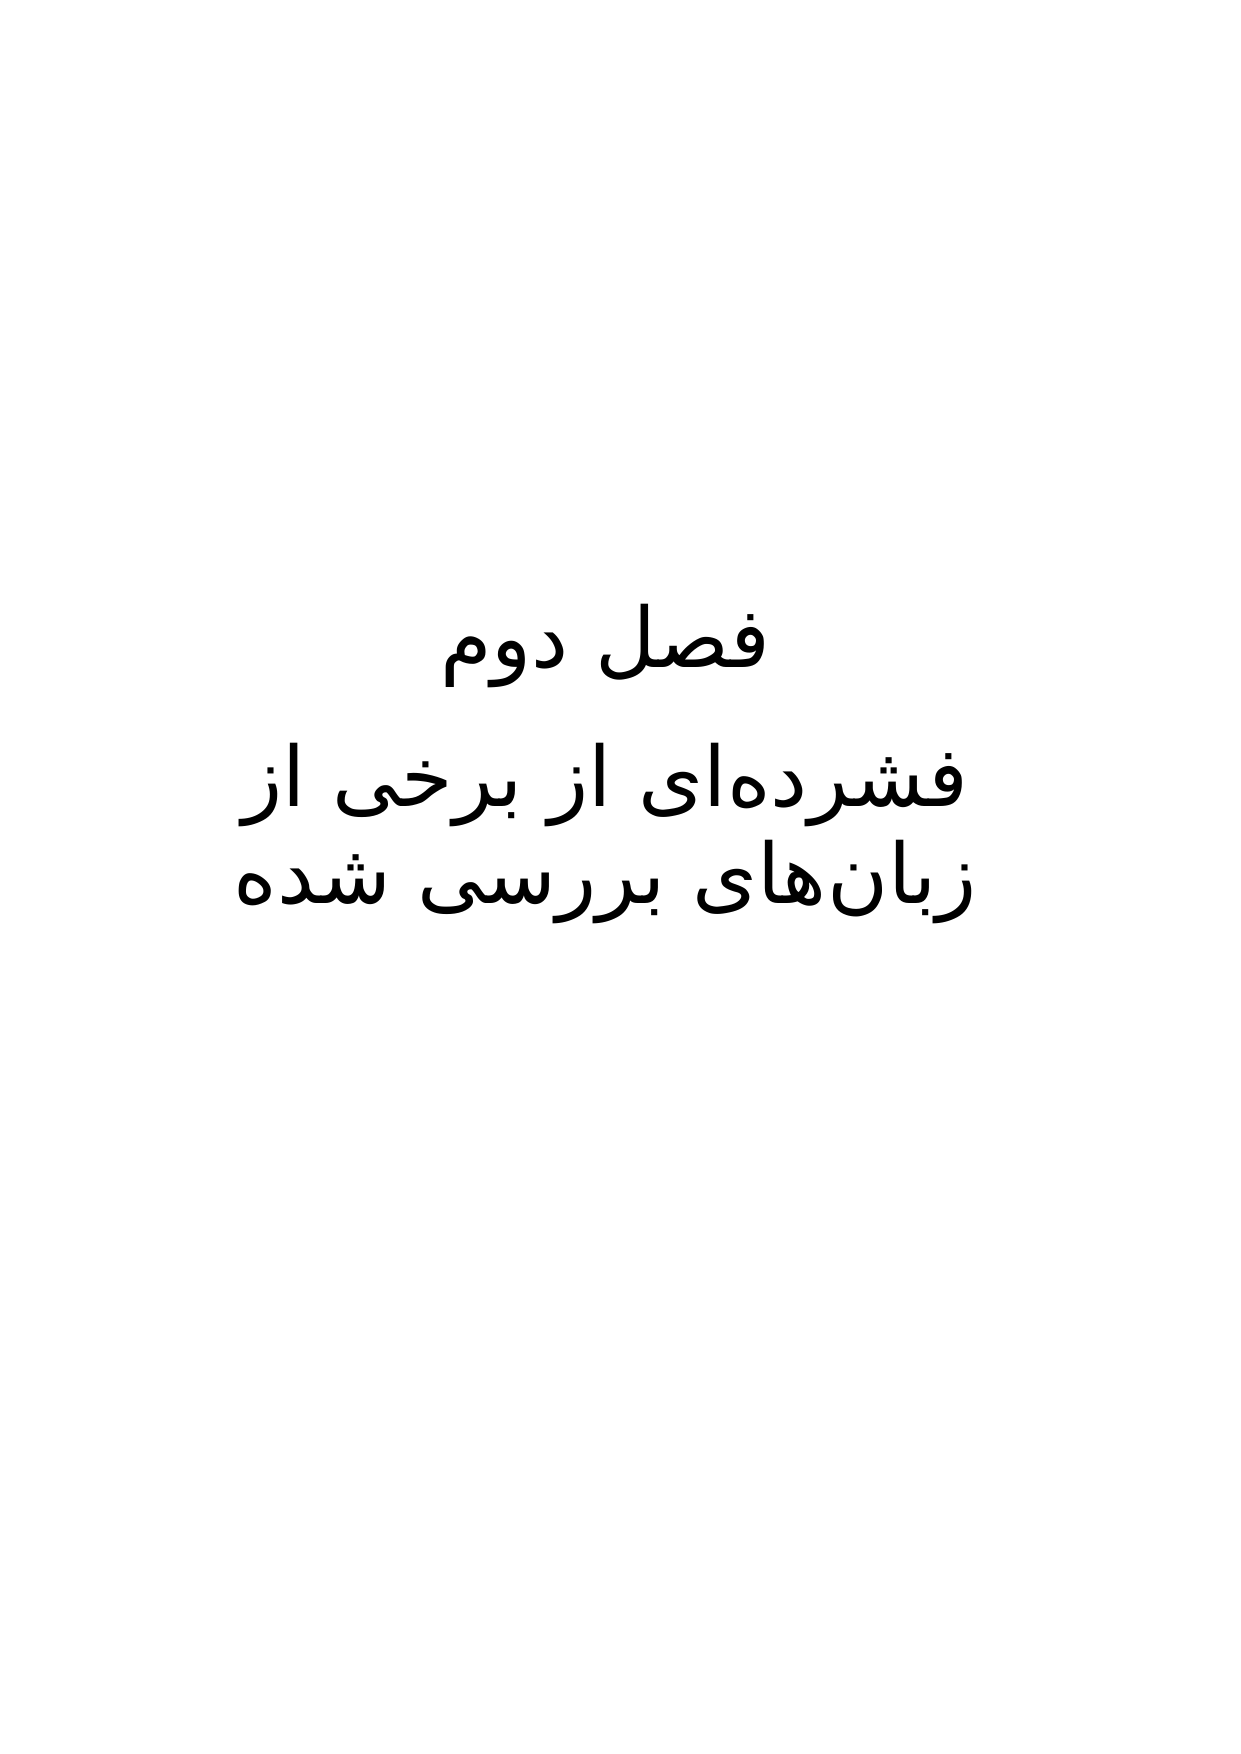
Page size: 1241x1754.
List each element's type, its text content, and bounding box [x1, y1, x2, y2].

text فصل دوم [148, 591, 1063, 687]
title فشرده‌ای از برخی از زبان‌های بررسی شده [148, 729, 1063, 923]
